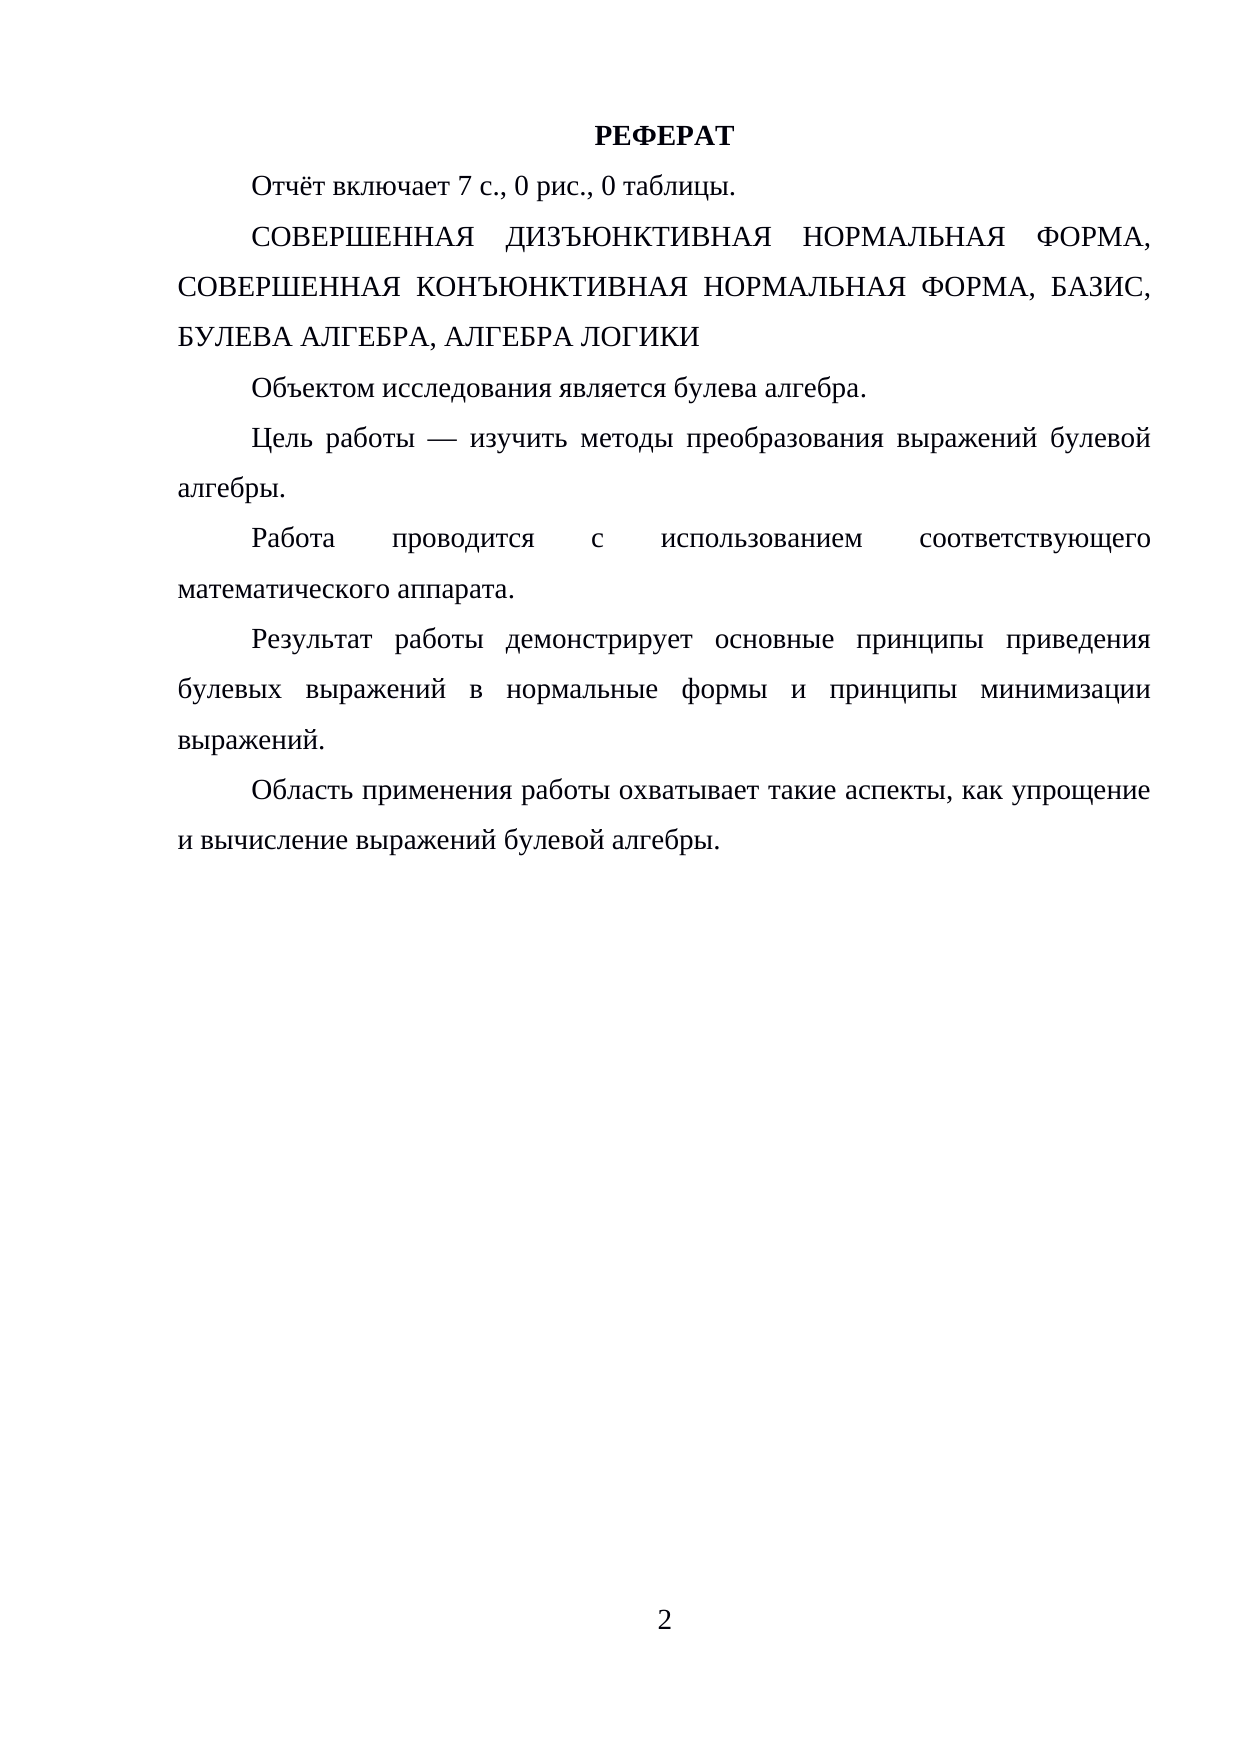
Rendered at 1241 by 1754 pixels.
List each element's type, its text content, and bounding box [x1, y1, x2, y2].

text Цель работы — изучить методы преобразования выражений булевой алгебры. [177, 420, 1152, 504]
text Объектом исследования является булева алгебра. [177, 370, 1152, 403]
subtitle РЕФЕРАТ [177, 118, 1152, 152]
text Область применения работы охватывает такие аспекты, как упрощение и вычисление выражений булевой алгебры. [177, 772, 1152, 856]
text СОВЕРШЕННАЯ ДИЗЪЮНКТИВНАЯ НОРМАЛЬНАЯ ФОРМА, СОВЕРШЕННАЯ КОНЪЮНКТИВНАЯ НОРМАЛЬНАЯ ФОРМА, БАЗИС, БУЛЕВА АЛГЕБРА, АЛГЕБРА ЛОГИКИ [177, 219, 1152, 353]
text Работа проводится с использованием соответствующего математического аппарата. [177, 521, 1152, 604]
text Результат работы демонстрирует основные принципы приведения булевых выражений в нормальные формы и принципы минимизации выражений. [177, 621, 1152, 755]
text Отчёт включает 7 с., 0 рис., 0 таблицы. [177, 168, 1152, 202]
